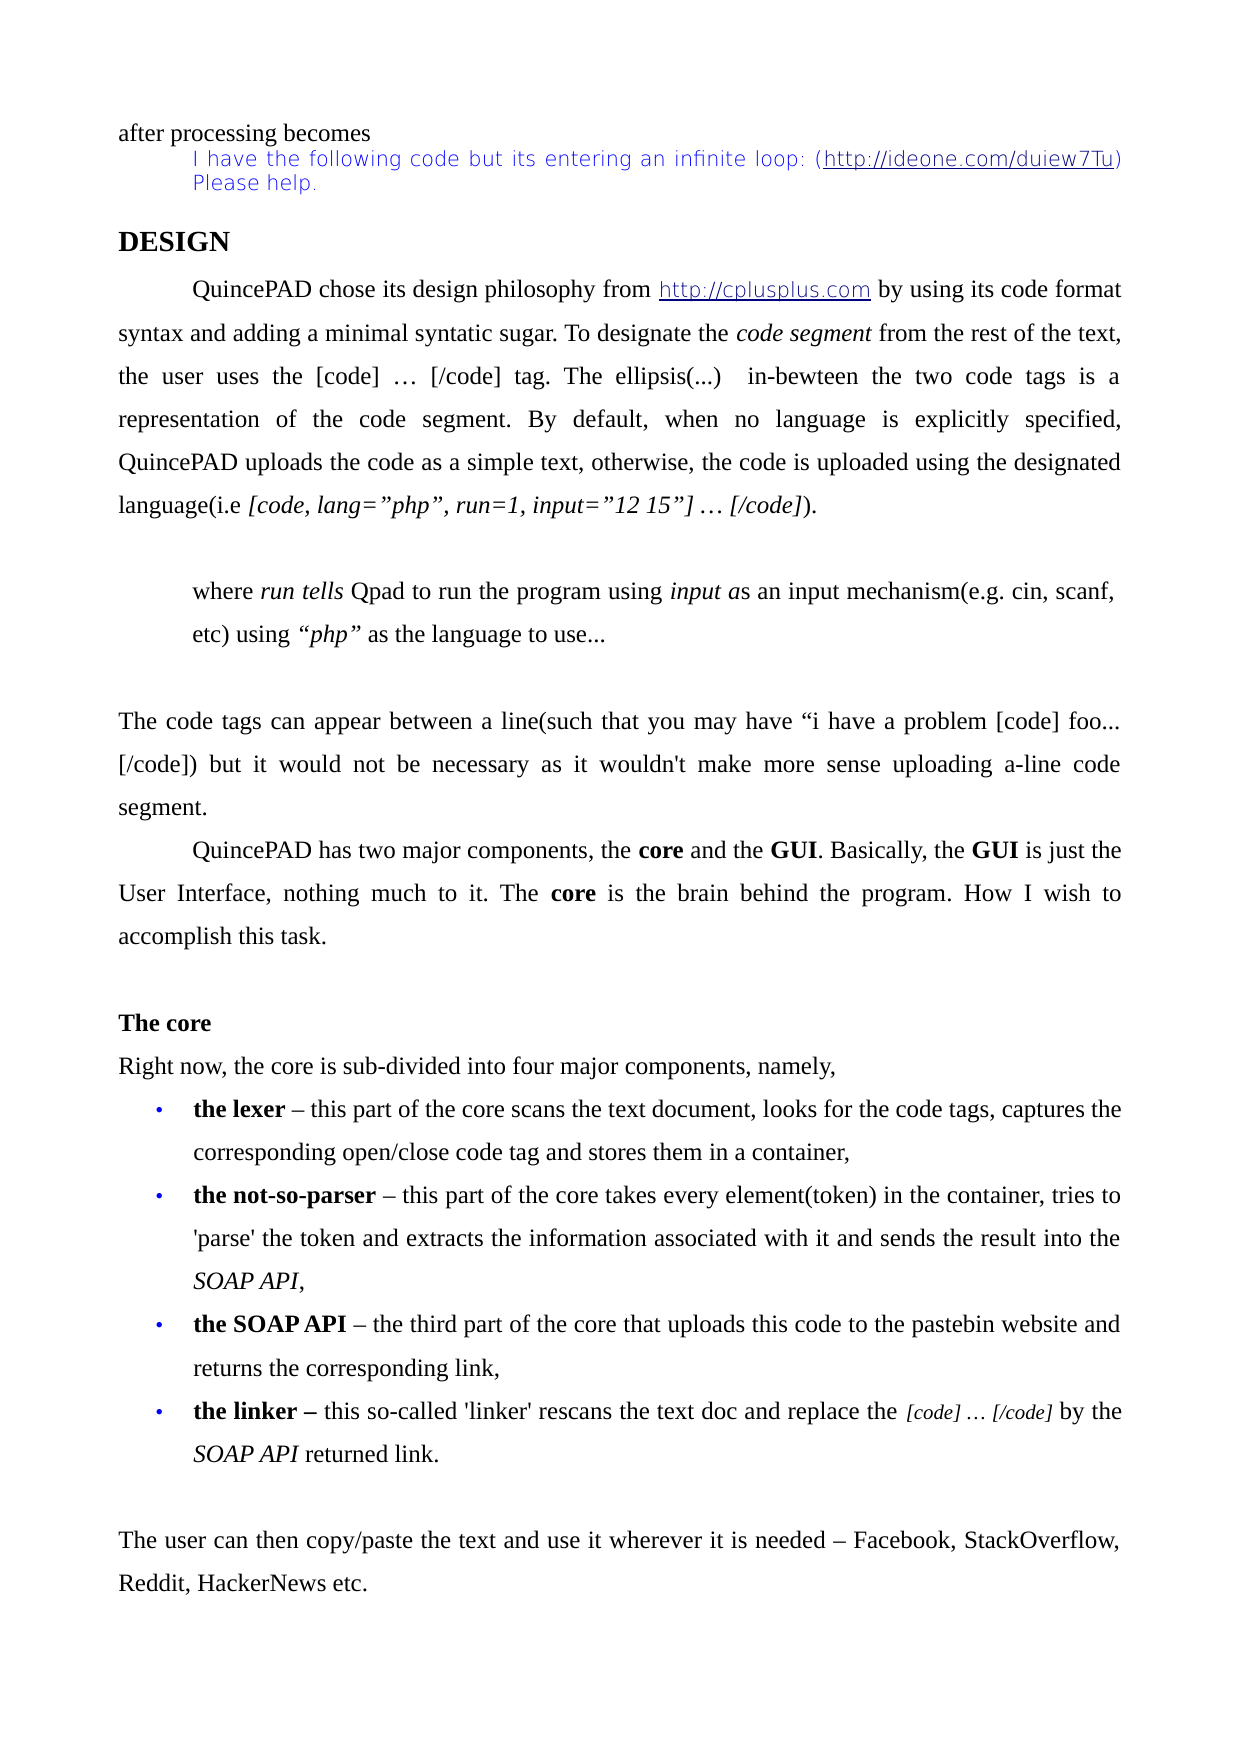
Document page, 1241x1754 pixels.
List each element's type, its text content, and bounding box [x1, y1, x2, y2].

text I have the following code but its entering an infinite loop: (http://ideone.com/duiew7Tu) Please help. [192, 147, 1122, 195]
text The code tags can appear between a line(such that you may have “i have a problem [code] foo... [/code]) but it would not be necessary as it wouldn't make more sense uploading a-line code segment. [118, 706, 1122, 821]
text DESIGN [118, 224, 1122, 258]
text The user can then copy/paste the text and use it wherever it is needed – Facebook, StackOverflow, Reddit, HackerNews etc. [118, 1525, 1122, 1597]
text QuincePAD has two major components, the core and the GUI. Basically, the GUI is just the User Interface, nothing much to it. The core is the brain behind the program. How I wish to accomplish this task. [118, 835, 1122, 950]
text QuincePAD chose its design philosophy from http://cplusplus.com by using its code format syntax and adding a minimal syntatic sugar. To designate the code segment from the rest of the text, the user uses the [code] … [/code] tag. The ellipsis(...) in-bewteen the two code tags is a representation of the code segment. By default, when no language is explicitly specified, QuincePAD uploads the code as a simple text, otherwise, the code is uploaded using the designated language(i.e [code, lang=”php”, run=1, input=”12 15”] … [/code]). [118, 274, 1122, 519]
text The core [118, 1008, 1122, 1036]
list the lexer – this part of the core scans the text document, looks for the code tags, captures the corresponding open/close code tag and stores them in a container, [156, 1094, 1122, 1166]
text after processing becomes [118, 118, 1122, 147]
text where run tells Qpad to run the program using input as an input mechanism(e.g. cin, scanf, etc) using “php” as the language to use... [118, 576, 1122, 648]
list the linker – this so-called 'linker' rescans the text doc and replace the [code] … [/code] by the SOAP API returned link. [156, 1396, 1122, 1468]
list the SOAP API – the third part of the core that uploads this code to the pastebin website and returns the corresponding link, [156, 1309, 1122, 1381]
list the not-so-parser – this part of the core takes every element(token) in the container, tries to 'parse' the token and extracts the information associated with it and sends the result into the SOAP API, [156, 1180, 1122, 1295]
text Right now, the core is sub-divided into four major components, namely, [118, 1051, 1122, 1079]
